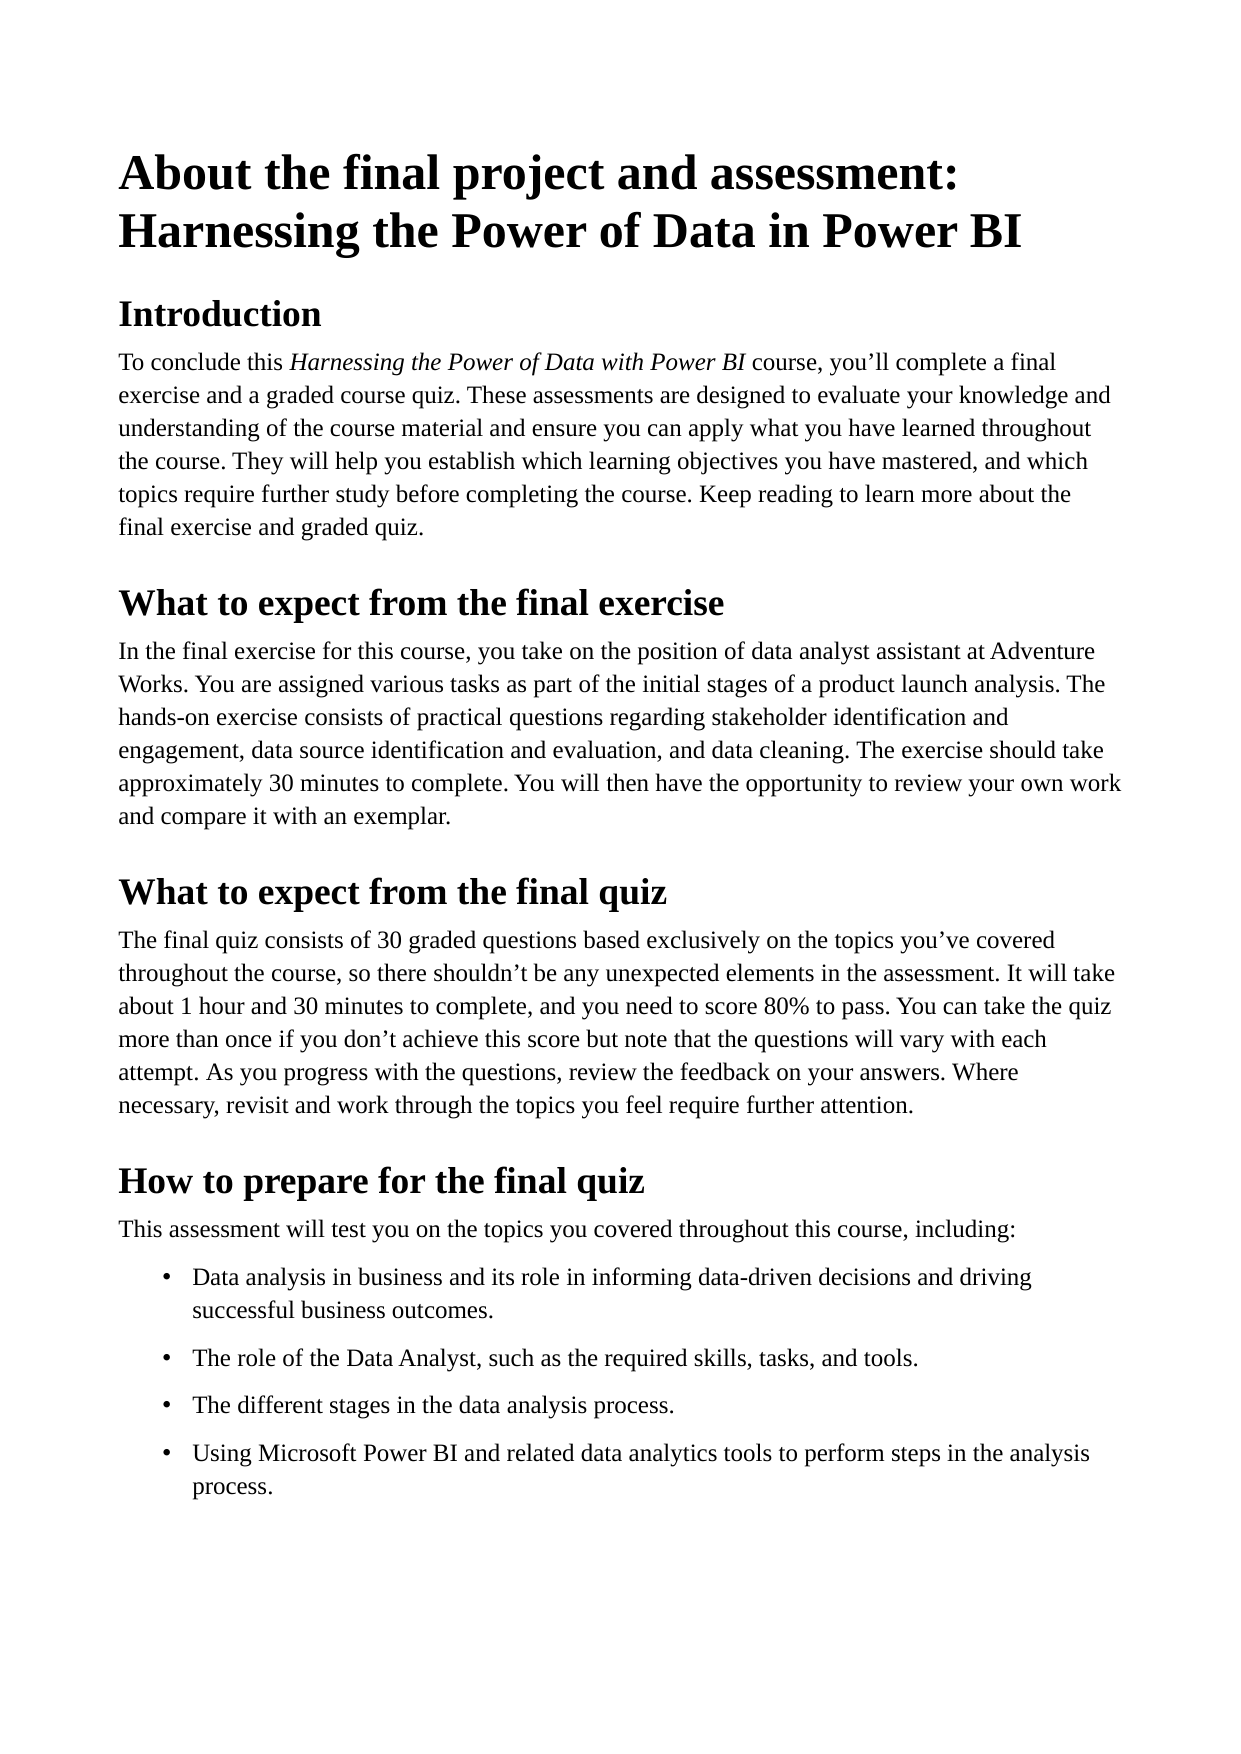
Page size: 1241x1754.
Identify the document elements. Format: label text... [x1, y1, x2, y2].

text To conclude this Harnessing the Power of Data with Power BI course, you’ll complete a final exercise and a graded course quiz. These assessments are designed to evaluate your knowledge and understanding of the course material and ensure you can apply what you have learned throughout the course. They will help you establish which learning objectives you have mastered, and which topics require further study before completing the course. Keep reading to learn more about the final exercise and graded quiz. [118, 347, 1122, 541]
list Using Microsoft Power BI and related data analytics tools to perform steps in the analysis process. [162, 1438, 1122, 1500]
text The final quiz consists of 30 graded questions based exclusively on the topics you’ve covered throughout the course, so there shouldn’t be any unexpected elements in the assessment. It will take about 1 hour and 30 minutes to complete, and you need to score 80% to pass. You can take the quiz more than once if you don’t achieve this score but note that the questions will vary with each attempt. As you progress with the questions, review the feedback on your answers. Where necessary, revisit and work through the topics you feel require further attention. [118, 925, 1122, 1119]
subtitle About the final project and assessment: Harnessing the Power of Data in Power BI [118, 143, 1122, 258]
subtitle How to prepare for the final quiz [118, 1159, 1122, 1202]
list The different stages in the data analysis process. [162, 1390, 1122, 1419]
list The role of the Data Analyst, such as the required skills, tasks, and tools. [162, 1343, 1122, 1372]
subtitle What to expect from the final quiz [118, 870, 1122, 913]
text This assessment will test you on the topics you covered throughout this course, including: [118, 1214, 1122, 1243]
list Data analysis in business and its role in informing data-driven decisions and driving successful business outcomes. [162, 1262, 1122, 1324]
subtitle What to expect from the final exercise [118, 581, 1122, 624]
subtitle Introduction [118, 291, 1122, 334]
text In the final exercise for this course, you take on the position of data analyst assistant at Adventure Works. You are assigned various tasks as part of the initial stages of a product launch analysis. The hands-on exercise consists of practical questions regarding stakeholder identification and engagement, data source identification and evaluation, and data cleaning. The exercise should take approximately 30 minutes to complete. You will then have the opportunity to review your own work and compare it with an exemplar. [118, 636, 1122, 830]
